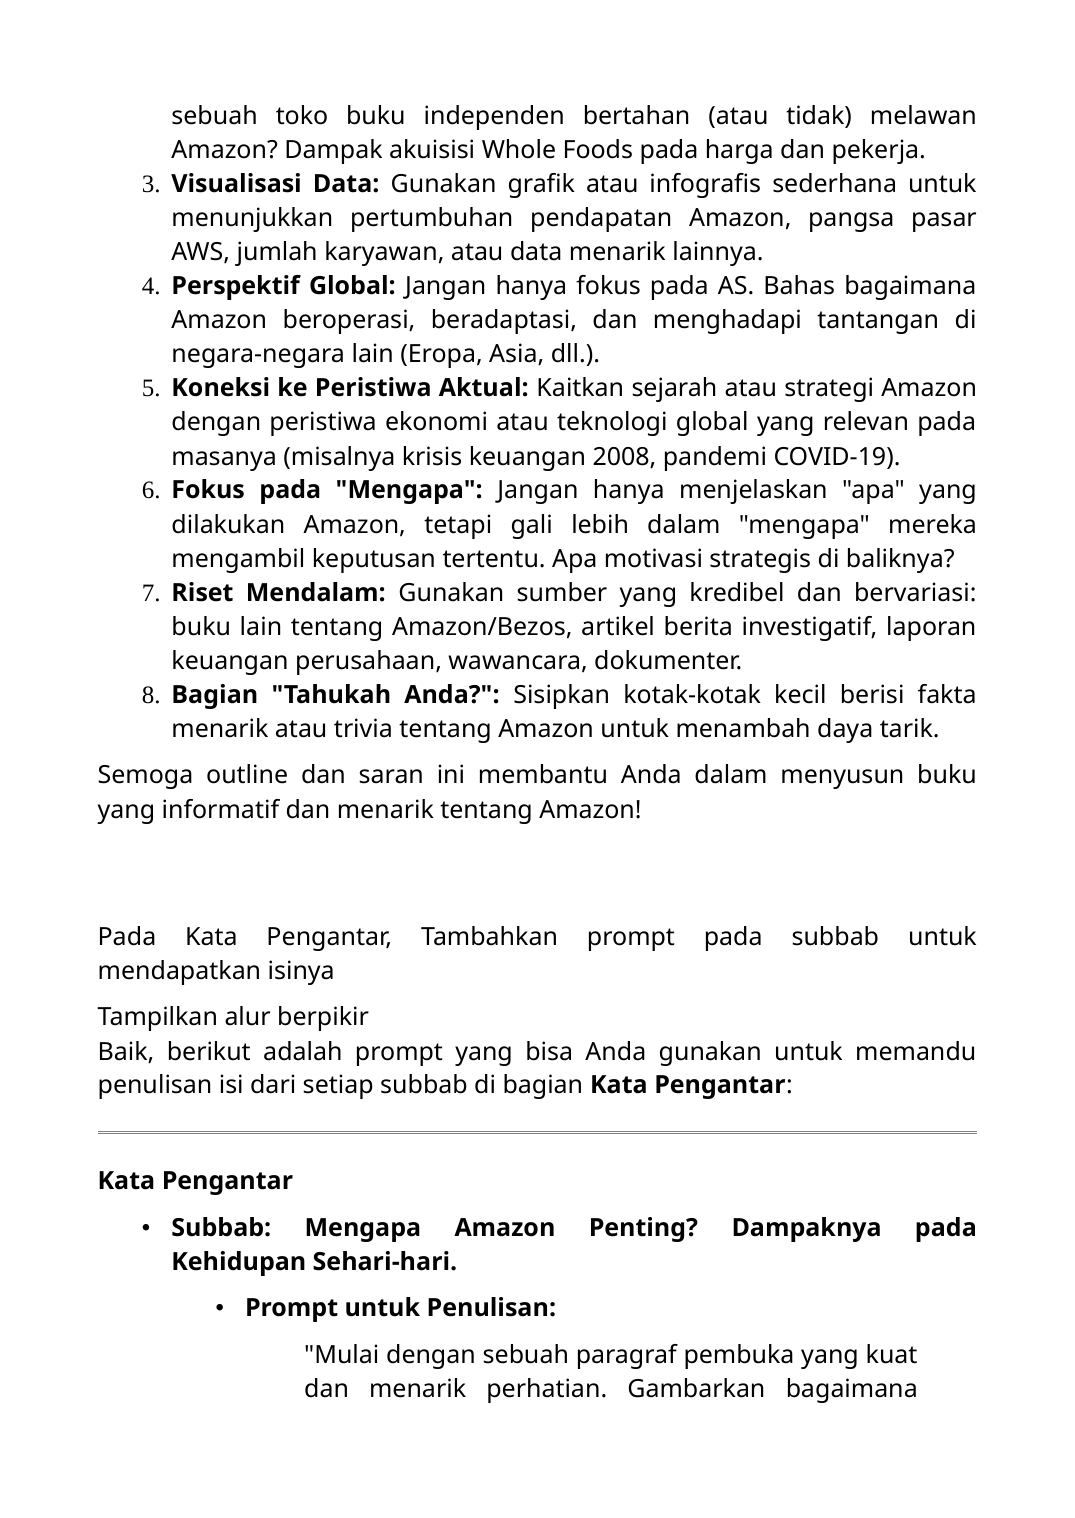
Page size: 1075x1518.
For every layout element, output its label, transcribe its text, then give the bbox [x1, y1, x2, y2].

text Pada Kata Pengantar, Tambahkan prompt pada subbab untuk mendapatkan isinya [97, 918, 977, 987]
list Visualisasi Data: Gunakan grafik atau infografis sederhana untuk menunjukkan pertumbuhan pendapatan Amazon, pangsa pasar AWS, jumlah karyawan, atau data menarik lainnya. [142, 166, 977, 268]
list Bagian "Tahukah Anda?": Sisipkan kotak-kotak kecil berisi fakta menarik atau trivia tentang Amazon untuk menambah daya tarik. [142, 677, 977, 745]
list Koneksi ke Peristiwa Aktual: Kaitkan sejarah atau strategi Amazon dengan peristiwa ekonomi atau teknologi global yang relevan pada masanya (misalnya krisis keuangan 2008, pandemi COVID-19). [142, 370, 977, 472]
list Subbab: Mengapa Amazon Penting? Dampaknya pada Kehidupan Sehari-hari. [142, 1209, 977, 1277]
list Riset Mendalam: Gunakan sumber yang kredibel dan bervariasi: buku lain tentang Amazon/Bezos, artikel berita investigatif, laporan keuangan perusahaan, wawancara, dokumenter. [142, 574, 977, 677]
text Tampilkan alur berpikir [97, 999, 977, 1033]
list Perspektif Global: Jangan hanya fokus pada AS. Bahas bagaimana Amazon beroperasi, beradaptasi, dan menghadapi tantangan di negara-negara lain (Eropa, Asia, dll.). [142, 268, 977, 370]
list "Mulai dengan sebuah paragraf pembuka yang kuat dan menarik perhatian. Gambarkan bagaimana [274, 1336, 918, 1404]
text Kata Pengantar [97, 1163, 977, 1197]
list Fokus pada "Mengapa": Jangan hanya menjelaskan "apa" yang dilakukan Amazon, tetapi gali lebih dalam "mengapa" mereka mengambil keputusan tertentu. Apa motivasi strategis di baliknya? [142, 472, 977, 574]
list sebuah toko buku independen bertahan (atau tidak) melawan Amazon? Dampak akuisisi Whole Foods pada harga dan pekerja. [142, 97, 977, 166]
text Baik, berikut adalah prompt yang bisa Anda gunakan untuk memandu penulisan isi dari setiap subbab di bagian Kata Pengantar: [97, 1033, 977, 1101]
list Prompt untuk Penulisan: [215, 1290, 977, 1324]
text Semoga outline dan saran ini membantu Anda dalam menyusun buku yang informatif dan menarik tentang Amazon! [97, 757, 977, 825]
